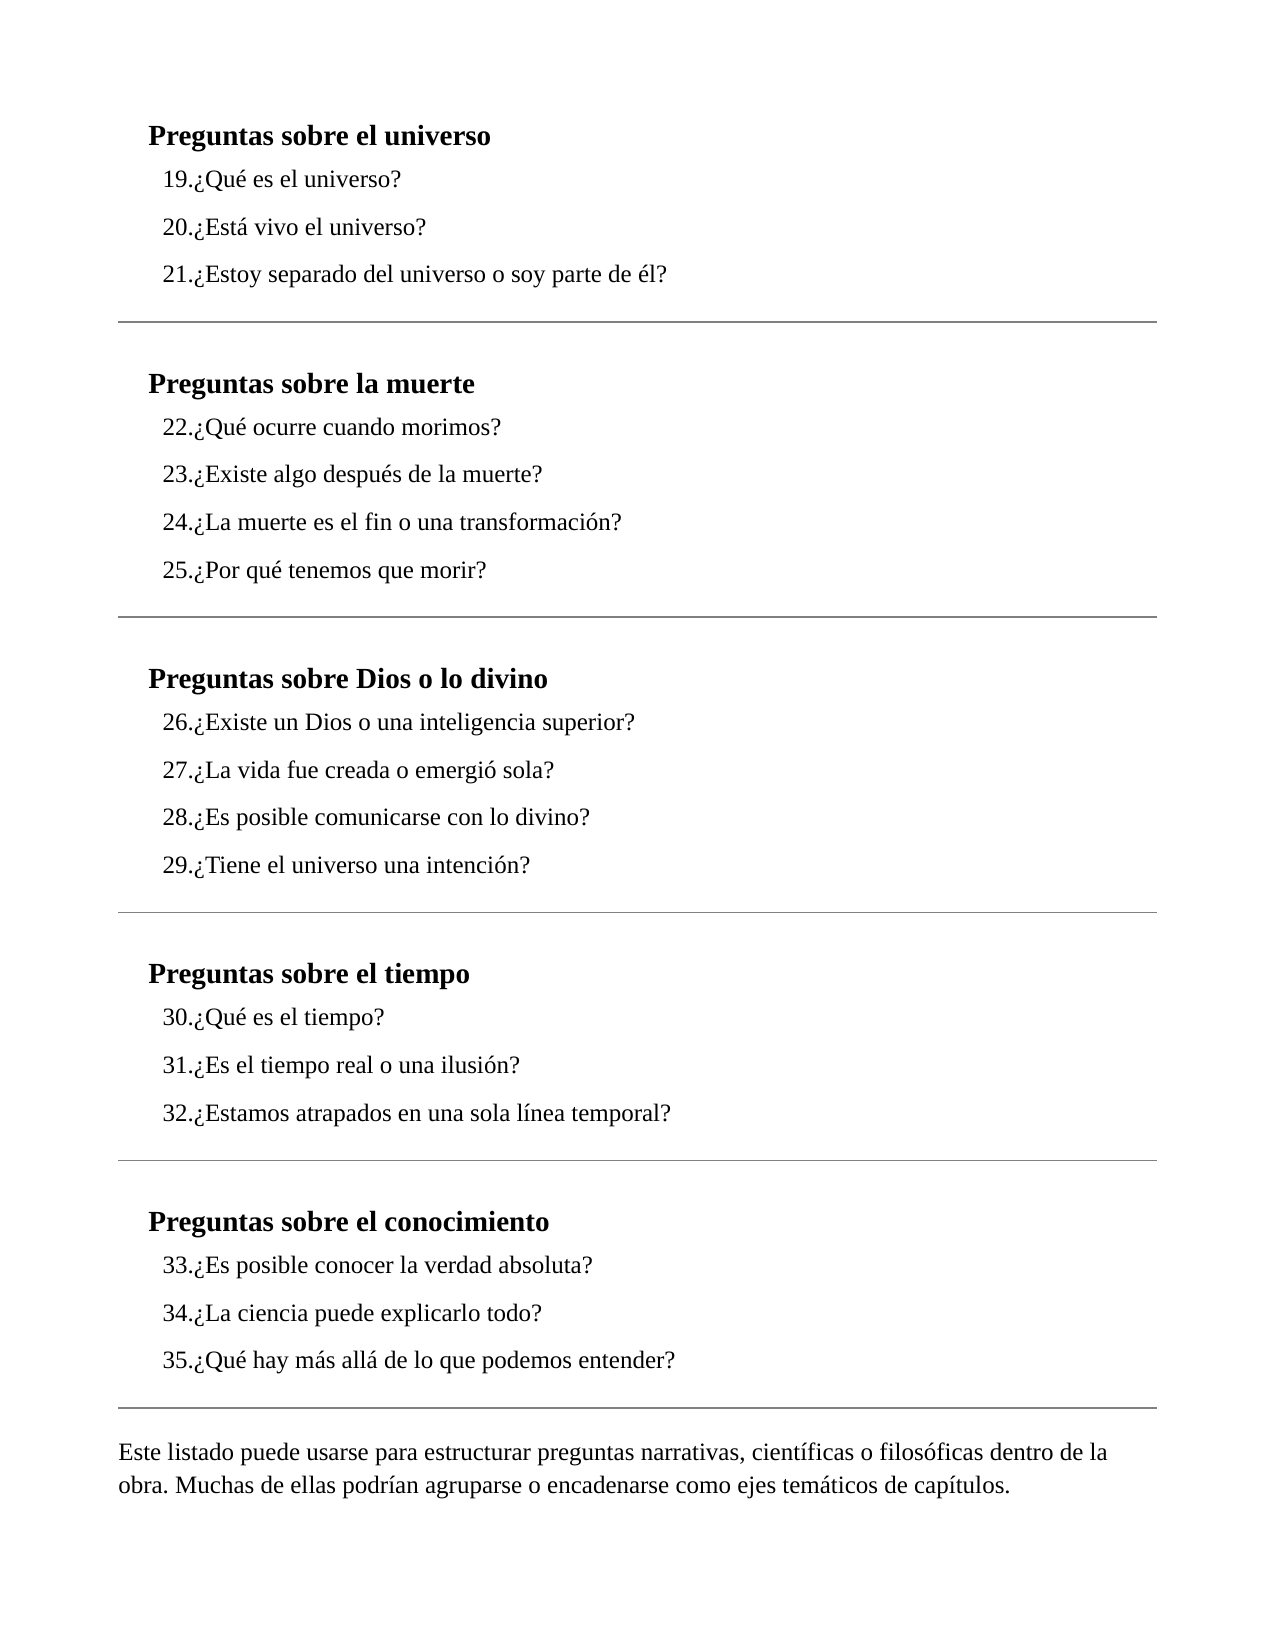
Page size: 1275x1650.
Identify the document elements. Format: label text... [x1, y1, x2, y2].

text Este listado puede usarse para estructurar preguntas narrativas, científicas o filosóficas dentro de la obra. Muchas de ellas podrían agruparse o encadenarse como ejes temáticos de capítulos. [118, 1437, 1157, 1499]
list ¿Es el tiempo real o una ilusión? [162, 1050, 1157, 1079]
subtitle 🔹 Preguntas sobre Dios o lo divino [118, 661, 1157, 695]
list ¿Es posible conocer la verdad absoluta? [162, 1250, 1157, 1279]
subtitle 🔹 Preguntas sobre el tiempo [118, 956, 1157, 990]
subtitle 🔹 Preguntas sobre la muerte [118, 366, 1157, 399]
list ¿Tiene el universo una intención? [162, 850, 1157, 879]
list ¿Qué es el universo? [162, 164, 1157, 193]
list ¿Qué es el tiempo? [162, 1002, 1157, 1031]
list ¿La ciencia puede explicarlo todo? [162, 1298, 1157, 1327]
list ¿Existe un Dios o una inteligencia superior? [162, 707, 1157, 736]
list ¿La vida fue creada o emergió sola? [162, 755, 1157, 783]
list ¿Está vivo el universo? [162, 212, 1157, 241]
list ¿Qué ocurre cuando morimos? [162, 412, 1157, 441]
list ¿Qué hay más allá de lo que podemos entender? [162, 1345, 1157, 1374]
list ¿Por qué tenemos que morir? [162, 555, 1157, 583]
list ¿Es posible comunicarse con lo divino? [162, 802, 1157, 831]
subtitle 🔹 Preguntas sobre el universo [118, 118, 1157, 152]
list ¿Existe algo después de la muerte? [162, 459, 1157, 488]
list ¿La muerte es el fin o una transformación? [162, 507, 1157, 536]
list ¿Estamos atrapados en una sola línea temporal? [162, 1098, 1157, 1126]
subtitle 🔹 Preguntas sobre el conocimiento [118, 1204, 1157, 1238]
list ¿Estoy separado del universo o soy parte de él? [162, 259, 1157, 288]
